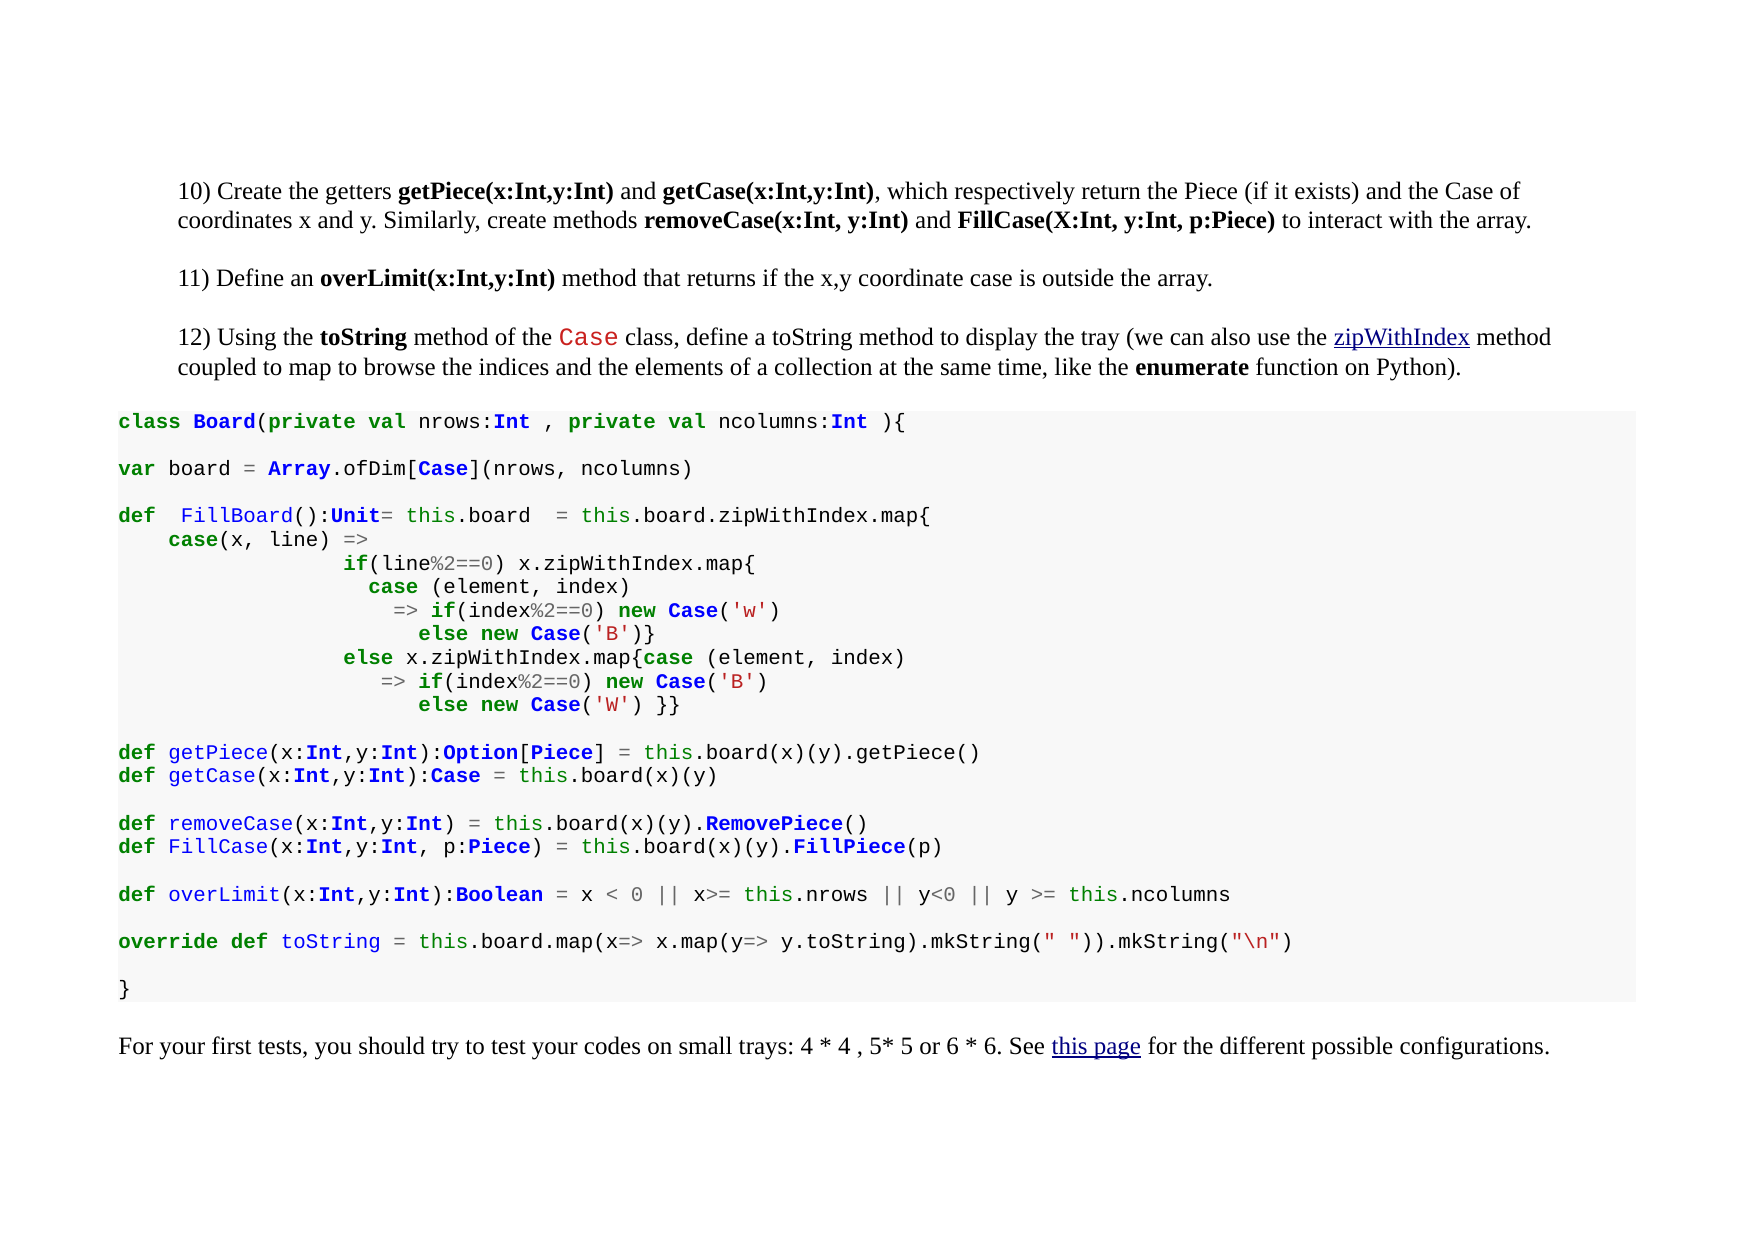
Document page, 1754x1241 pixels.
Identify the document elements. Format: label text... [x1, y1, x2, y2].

text else new Case('B')} [118, 623, 1636, 647]
text case (element, index) [118, 576, 1636, 600]
text 12) Using the toString method of the Case class, define a toString method to display the tray (we can also use the zipWithIndex method coupled to map to browse the indices and the elements of a collection at the same time, like the enumerate function on Python). [177, 322, 1577, 381]
text def removeCase(x:Int,y:Int) = this.board(x)(y).RemovePiece() [118, 813, 1636, 836]
text For your first tests, you should try to test your codes on small trays: 4 * 4 , 5* 5 or 6 * 6. See this page for the different possible configurations. [118, 1031, 1636, 1060]
text def getPiece(x:Int,y:Int):Option[Piece] = this.board(x)(y).getPiece() [118, 742, 1636, 765]
text var board = Array.ofDim[Case](nrows, ncolumns) [118, 458, 1636, 482]
text def FillCase(x:Int,y:Int, p:Piece) = this.board(x)(y).FillPiece(p) [118, 836, 1636, 860]
text => if(index%2==0) new Case('w') [118, 600, 1636, 623]
text class Board(private val nrows:Int , private val ncolumns:Int ){ [118, 411, 1636, 434]
text else new Case('W') }} [118, 694, 1636, 718]
text case(x, line) => [118, 529, 1636, 552]
text def FillBoard():Unit= this.board = this.board.zipWithIndex.map{ [118, 505, 1636, 529]
text def getCase(x:Int,y:Int):Case = this.board(x)(y) [118, 765, 1636, 789]
text 11) Define an overLimit(x:Int,y:Int) method that returns if the x,y coordinate case is outside the array. [177, 263, 1577, 292]
text 10) Create the getters getPiece(x:Int,y:Int) and getCase(x:Int,y:Int), which respectively return the Piece (if it exists) and the Case of coordinates x and y. Similarly, create methods removeCase(x:Int, y:Int) and FillCase(X:Int, y:Int, p:Piece) to interact with the array. [177, 176, 1577, 234]
text else x.zipWithIndex.map{case (element, index) [118, 647, 1636, 671]
text if(line%2==0) x.zipWithIndex.map{ [118, 552, 1636, 576]
text def overLimit(x:Int,y:Int):Boolean = x < 0 || x>= this.nrows || y<0 || y >= this.ncolumns [118, 883, 1636, 907]
text override def toString = this.board.map(x=> x.map(y=> y.toString).mkString(" ")).mkString("\n") [118, 931, 1636, 954]
text } [118, 978, 1636, 1002]
text => if(index%2==0) new Case('B') [118, 671, 1636, 694]
